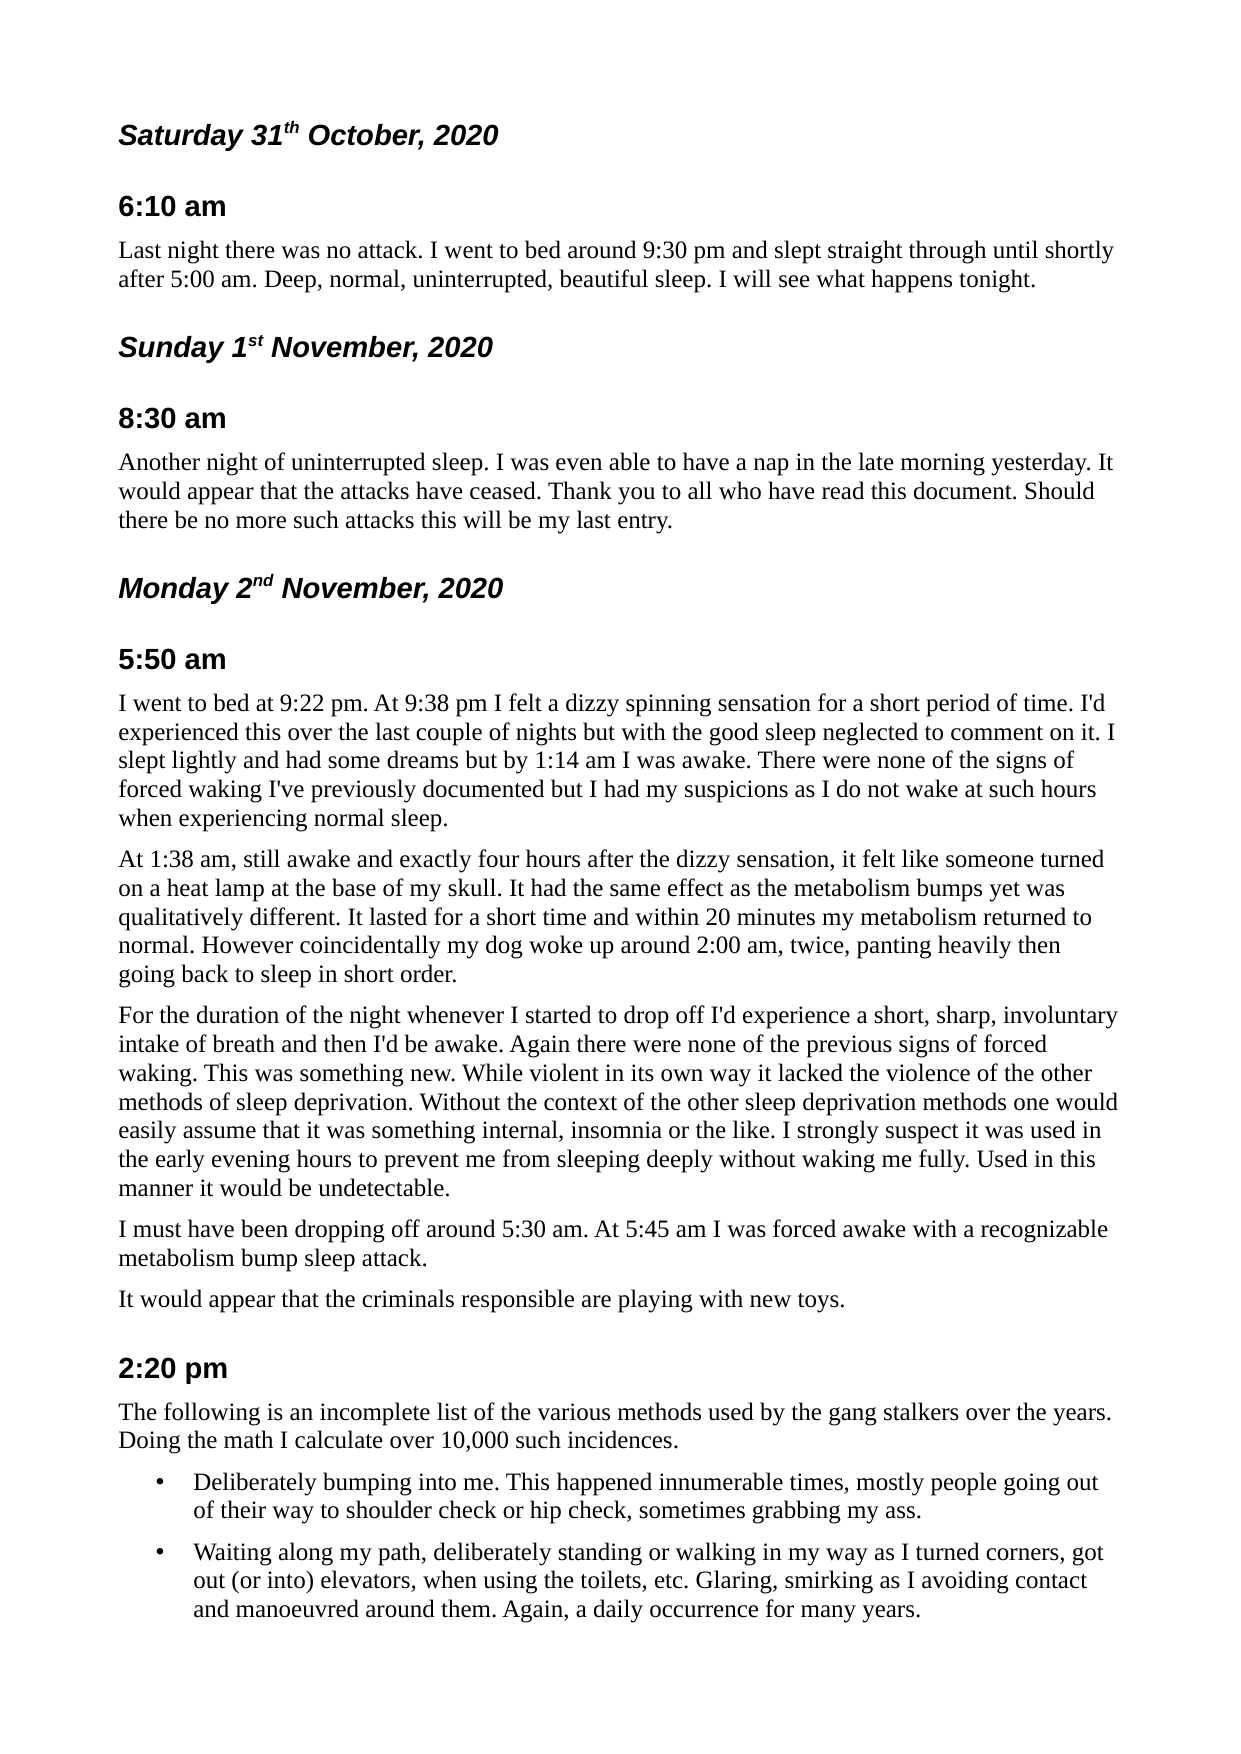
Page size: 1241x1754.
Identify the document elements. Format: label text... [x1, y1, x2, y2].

text I went to bed at 9:22 pm. At 9:38 pm I felt a dizzy spinning sensation for a short period of time. I'd experienced this over the last couple of nights but with the good sleep neglected to comment on it. I slept lightly and had some dreams but by 1:14 am I was awake. There were none of the signs of forced waking I've previously documented but I had my suspicions as I do not wake at such hours when experiencing normal sleep. [118, 688, 1122, 832]
text I must have been dropping off around 5:30 am. At 5:45 am I was forced awake with a recognizable metabolism bump sleep attack. [118, 1214, 1122, 1272]
text For the duration of the night whenever I started to drop off I'd experience a short, sharp, involuntary intake of breath and then I'd be awake. Again there were none of the previous signs of forced waking. This was something new. While violent in its own way it lacked the violence of the other methods of sleep deprivation. Without the context of the other sleep deprivation methods one would easily assume that it was something internal, insomnia or the like. I strongly suspect it was used in the early evening hours to prevent me from sleeping deeply without waking me fully. Used in this manner it would be undetectable. [118, 1001, 1122, 1202]
text Another night of uninterrupted sleep. I was even able to have a nap in the late morning yesterday. It would appear that the attacks have ceased. Thank you to all who have read this document. Should there be no more such attacks this will be my last entry. [118, 447, 1122, 533]
list Waiting along my path, deliberately standing or walking in my way as I turned corners, got out (or into) elevators, when using the toilets, etc. Glaring, smirking as I avoiding contact and manoeuvred around them. Again, a daily occurrence for many years. [156, 1537, 1122, 1623]
subtitle Sunday 1st November, 2020 [118, 330, 1122, 364]
subtitle Monday 2nd November, 2020 [118, 571, 1122, 604]
text At 1:38 am, still awake and exactly four hours after the dizzy sensation, it felt like someone turned on a heat lamp at the base of my skull. It had the same effect as the metabolism bumps yet was qualitatively different. It lasted for a short time and within 20 minutes my metabolism returned to normal. However coincidentally my dog woke up around 2:00 am, twice, panting heavily then going back to sleep in short order. [118, 844, 1122, 988]
text Last night there was no attack. I went to bed around 9:30 pm and slept straight through until shortly after 5:00 am. Deep, normal, uninterrupted, beautiful sleep. I will see what happens tonight. [118, 235, 1122, 293]
list Deliberately bumping into me. This happened innumerable times, mostly people going out of their way to shoulder check or hip check, sometimes grabbing my ass. [156, 1467, 1122, 1524]
subtitle 5:50 am [118, 642, 1122, 676]
subtitle 2:20 pm [118, 1351, 1122, 1384]
text The following is an incomplete list of the various methods used by the gang stalkers over the years. Doing the math I calculate over 10,000 such incidences. [118, 1397, 1122, 1454]
subtitle 6:10 am [118, 189, 1122, 223]
subtitle 8:30 am [118, 401, 1122, 435]
text It would appear that the criminals responsible are playing with new toys. [118, 1284, 1122, 1313]
subtitle Saturday 31th October, 2020 [118, 118, 1122, 152]
